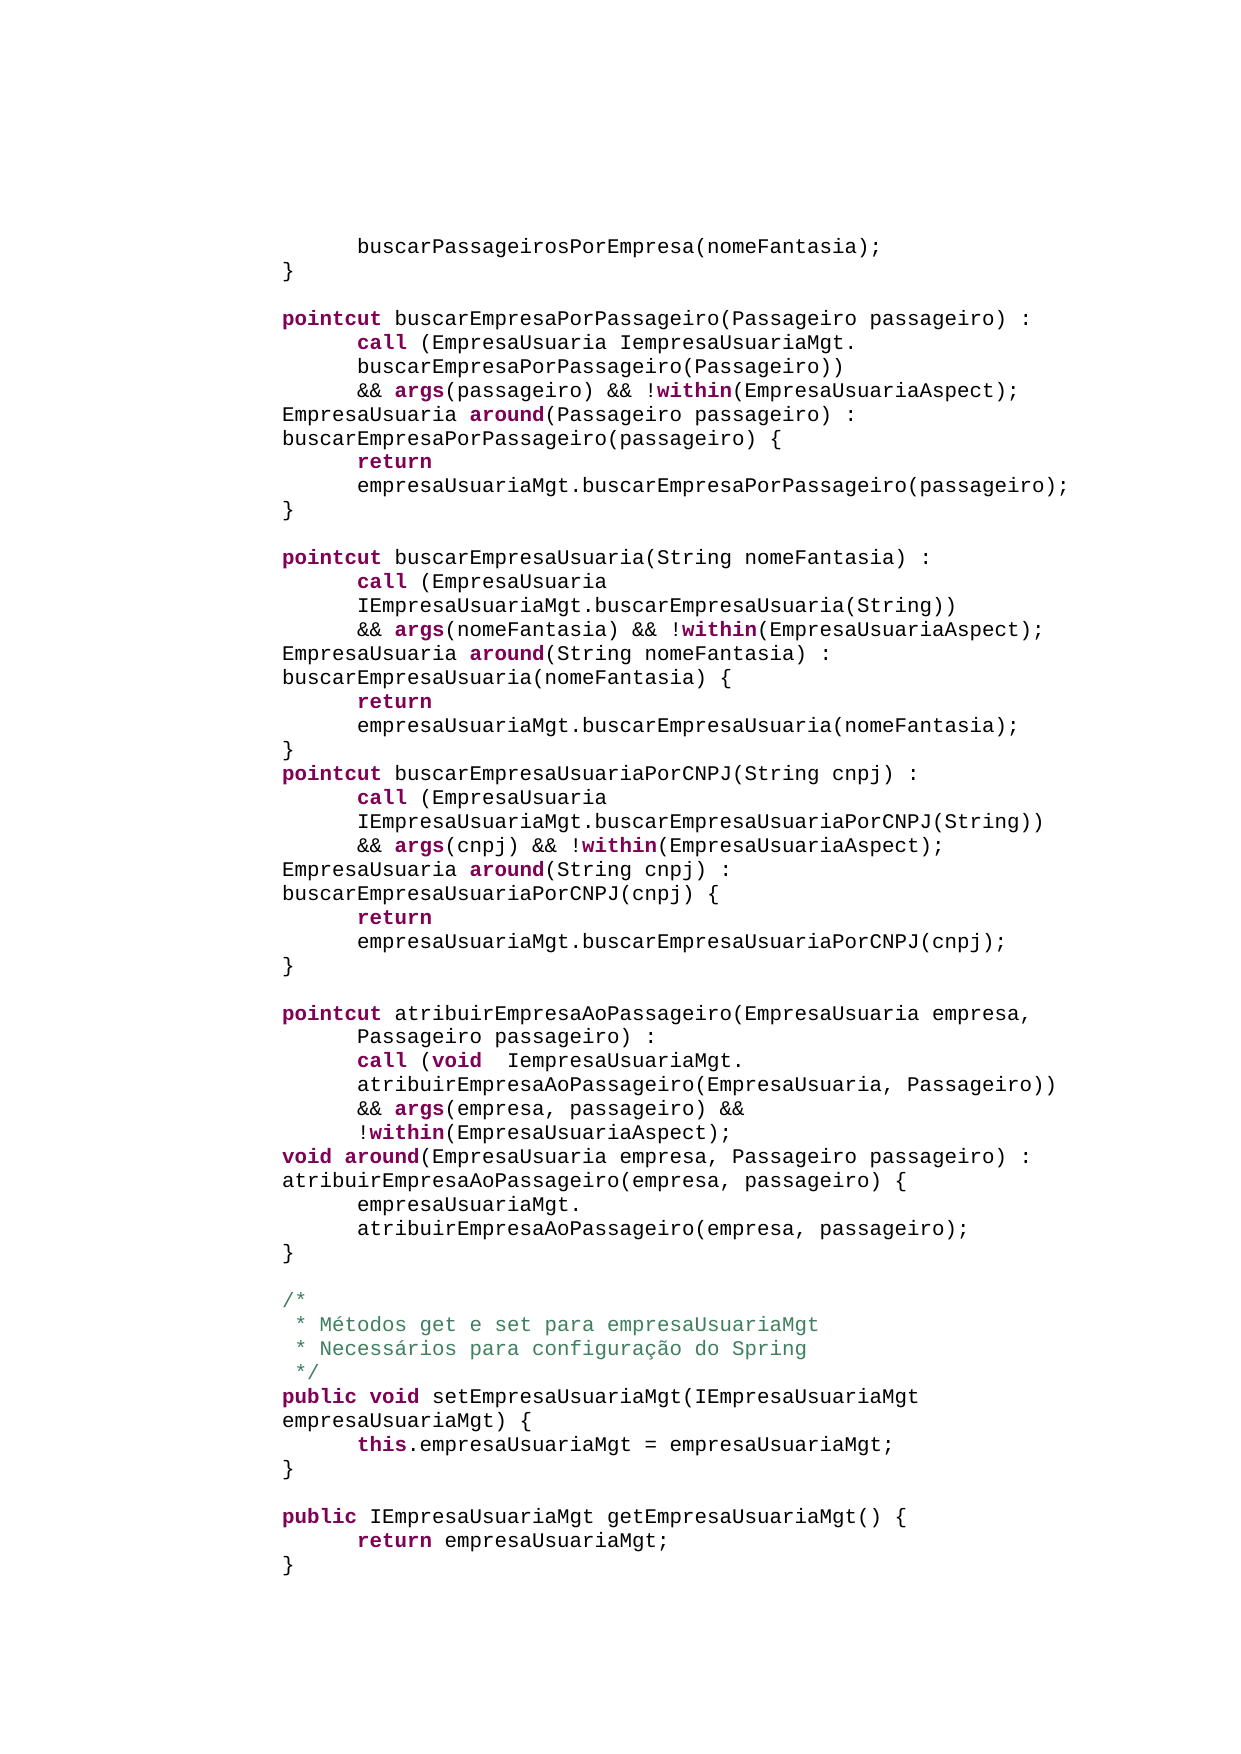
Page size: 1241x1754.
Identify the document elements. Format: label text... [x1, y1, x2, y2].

text public void setEmpresaUsuariaMgt(IEmpresaUsuariaMgt empresaUsuariaMgt) { [207, 1386, 1122, 1434]
text empresaUsuariaMgt. [207, 1194, 1122, 1218]
text } [207, 1553, 1122, 1577]
text atribuirEmpresaAoPassageiro(empresa, passageiro); [207, 1218, 1122, 1242]
text EmpresaUsuaria around(Passageiro passageiro) : buscarEmpresaPorPassageiro(passageiro) { [207, 403, 1122, 451]
text && args(nomeFantasia) && !within(EmpresaUsuariaAspect); [207, 619, 1122, 643]
text && args(passageiro) && !within(EmpresaUsuariaAspect); [207, 379, 1122, 403]
text } [207, 954, 1122, 978]
text this.empresaUsuariaMgt = empresaUsuariaMgt; [207, 1434, 1122, 1458]
text /* [207, 1290, 1122, 1314]
text && args(cnpj) && !within(EmpresaUsuariaAspect); [207, 835, 1122, 859]
text pointcut buscarEmpresaPorPassageiro(Passageiro passageiro) : [207, 308, 1122, 332]
text pointcut buscarEmpresaUsuaria(String nomeFantasia) : [207, 547, 1122, 571]
text buscarPassageirosPorEmpresa(nomeFantasia); [207, 236, 1122, 260]
text } [207, 1242, 1122, 1266]
text } [207, 499, 1122, 523]
text return empresaUsuariaMgt.buscarEmpresaUsuaria(nomeFantasia); [207, 691, 1122, 739]
text */ [207, 1362, 1122, 1386]
text void around(EmpresaUsuaria empresa, Passageiro passageiro) : atribuirEmpresaAoPassageiro(empresa, passageiro) { [207, 1146, 1122, 1194]
text } [207, 1458, 1122, 1482]
text pointcut buscarEmpresaUsuariaPorCNPJ(String cnpj) : [207, 763, 1122, 787]
text return empresaUsuariaMgt.buscarEmpresaPorPassageiro(passageiro); [207, 451, 1122, 499]
text call (EmpresaUsuaria IempresaUsuariaMgt. [207, 332, 1122, 356]
text * Métodos get e set para empresaUsuariaMgt [207, 1314, 1122, 1338]
text * Necessários para configuração do Spring [207, 1338, 1122, 1362]
text } [207, 260, 1122, 284]
text !within(EmpresaUsuariaAspect); [207, 1122, 1122, 1146]
text } [207, 739, 1122, 763]
text EmpresaUsuaria around(String cnpj) : buscarEmpresaUsuariaPorCNPJ(cnpj) { [207, 859, 1122, 907]
text && args(empresa, passageiro) && [207, 1098, 1122, 1122]
text atribuirEmpresaAoPassageiro(EmpresaUsuaria, Passageiro)) [207, 1074, 1122, 1098]
text pointcut atribuirEmpresaAoPassageiro(EmpresaUsuaria empresa, Passageiro passageiro) : [207, 1002, 1122, 1050]
text call (void IempresaUsuariaMgt. [207, 1050, 1122, 1074]
text buscarEmpresaPorPassageiro(Passageiro)) [207, 356, 1122, 379]
text public IEmpresaUsuariaMgt getEmpresaUsuariaMgt() { [207, 1506, 1122, 1529]
text call (EmpresaUsuaria IEmpresaUsuariaMgt.buscarEmpresaUsuariaPorCNPJ(String)) [207, 787, 1122, 835]
text return empresaUsuariaMgt.buscarEmpresaUsuariaPorCNPJ(cnpj); [207, 907, 1122, 954]
text return empresaUsuariaMgt; [207, 1529, 1122, 1553]
text call (EmpresaUsuaria IEmpresaUsuariaMgt.buscarEmpresaUsuaria(String)) [207, 571, 1122, 619]
text EmpresaUsuaria around(String nomeFantasia) : buscarEmpresaUsuaria(nomeFantasia) { [207, 643, 1122, 691]
